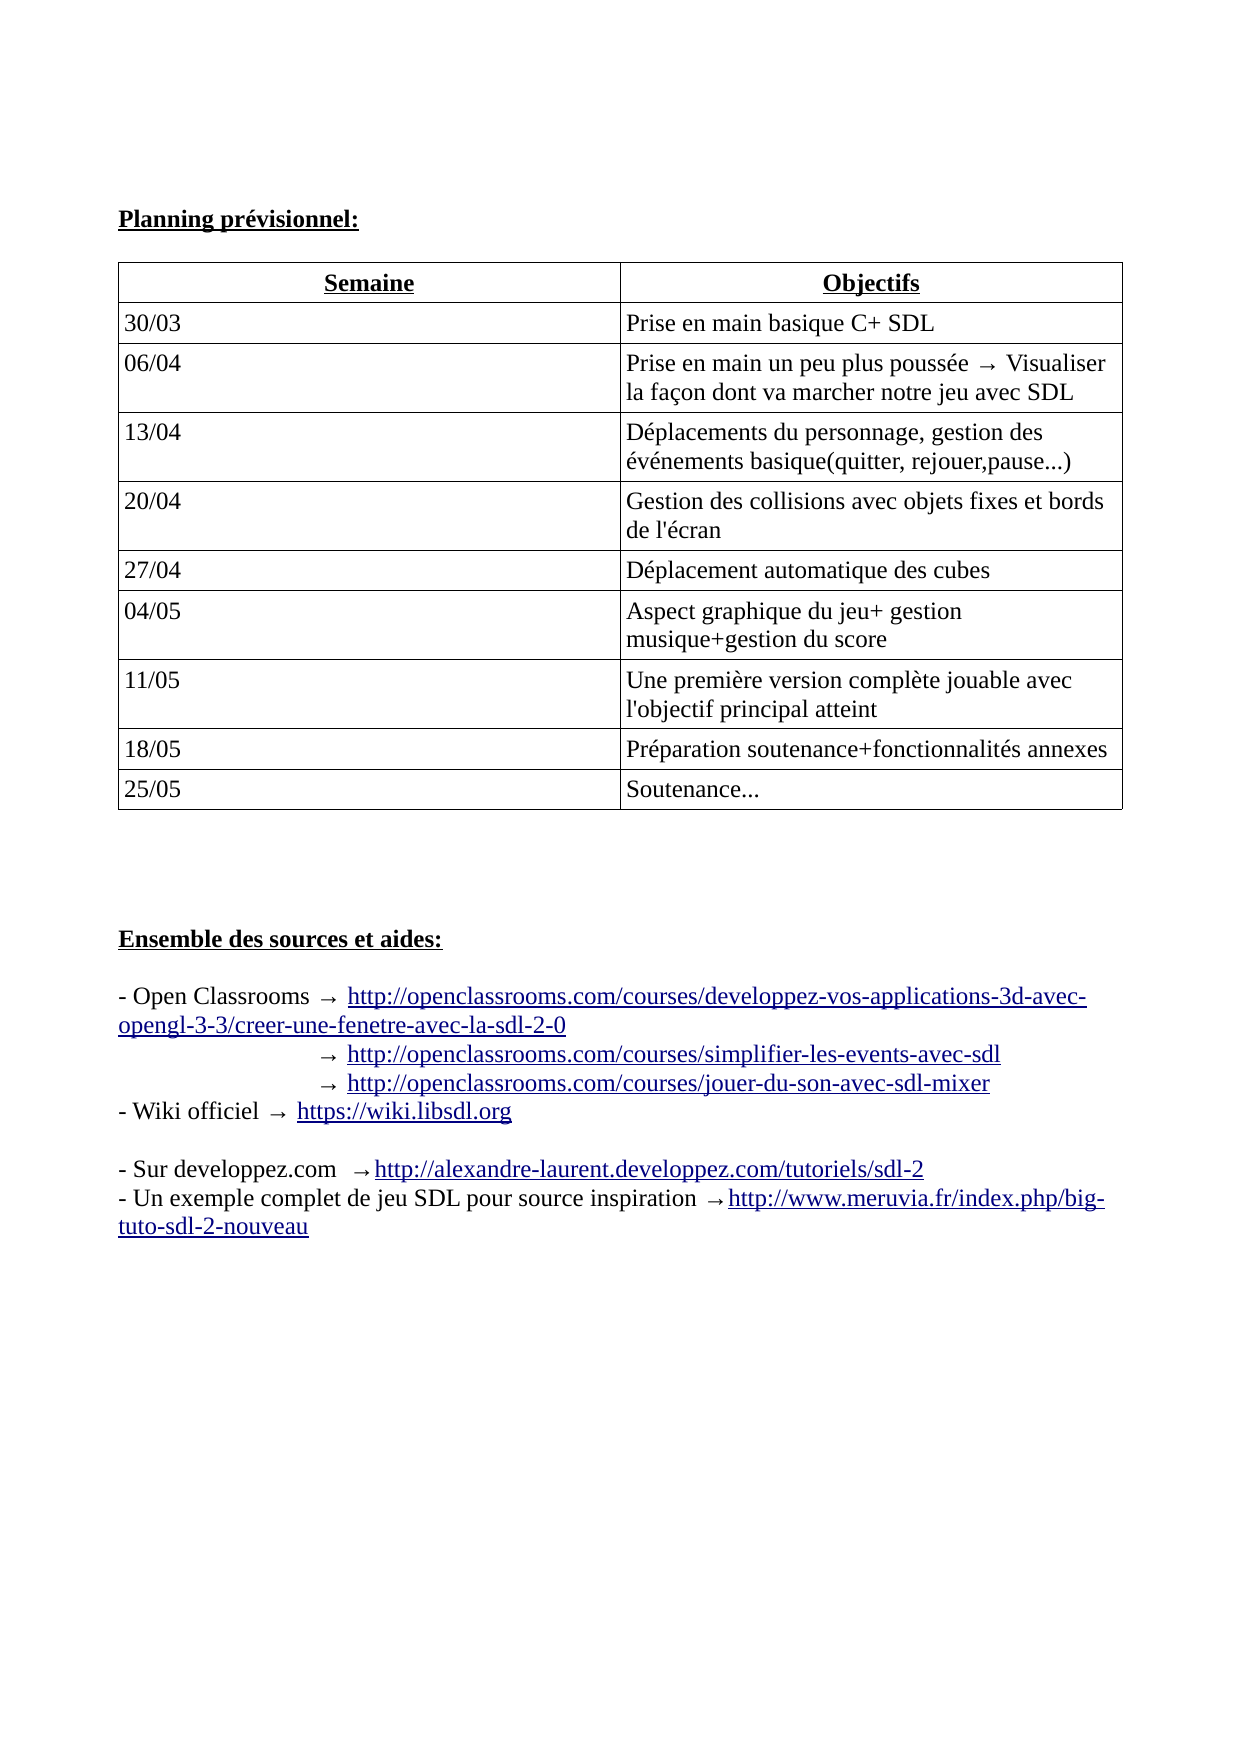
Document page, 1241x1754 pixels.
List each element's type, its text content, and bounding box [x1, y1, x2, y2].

table_cell 06/04 [119, 344, 620, 412]
text - Wiki officiel → https://wiki.libsdl.org [118, 1096, 1122, 1125]
table_cell Prise en main un peu plus poussée → Visualiser la façon dont va marcher notre jeu avec SDL [621, 344, 1122, 412]
table_cell 25/05 [119, 770, 620, 809]
table_cell 04/05 [119, 591, 620, 659]
table_cell Préparation soutenance+fonctionnalités annexes [621, 729, 1122, 768]
table_header Semaine [119, 263, 620, 302]
table_cell Aspect graphique du jeu+ gestion musique+gestion du score [621, 591, 1122, 659]
table_cell Soutenance... [621, 770, 1122, 809]
table_cell 20/04 [119, 482, 620, 550]
text Ensemble des sources et aides: [118, 924, 1122, 953]
text - Sur developpez.com →http://alexandre-laurent.developpez.com/tutoriels/sdl-2 [118, 1154, 1122, 1183]
table_cell Prise en main basique C+ SDL [621, 303, 1122, 342]
table_cell 13/04 [119, 413, 620, 481]
text → http://openclassrooms.com/courses/jouer-du-son-avec-sdl-mixer [118, 1068, 1122, 1096]
text - Open Classrooms → http://openclassrooms.com/courses/developpez-vos-applications-3d-avec-opengl-3-3/creer-une-fenetre-avec-la-sdl-2-0 [118, 981, 1122, 1039]
table_cell Gestion des collisions avec objets fixes et bords de l'écran [621, 482, 1122, 550]
text - Un exemple complet de jeu SDL pour source inspiration →http://www.meruvia.fr/index.php/big-tuto-sdl-2-nouveau [118, 1183, 1122, 1240]
table_cell Déplacements du personnage, gestion des événements basique(quitter, rejouer,pause...) [621, 413, 1122, 481]
text Planning prévisionnel: [118, 204, 1122, 233]
table_cell 18/05 [119, 729, 620, 768]
table_cell 30/03 [119, 303, 620, 342]
table_cell 11/05 [119, 660, 620, 728]
text → http://openclassrooms.com/courses/simplifier-les-events-avec-sdl [118, 1039, 1122, 1068]
table_cell 27/04 [119, 551, 620, 590]
table_header Objectifs [621, 263, 1122, 302]
table_cell Déplacement automatique des cubes [621, 551, 1122, 590]
table_cell Une première version complète jouable avec l'objectif principal atteint [621, 660, 1122, 728]
